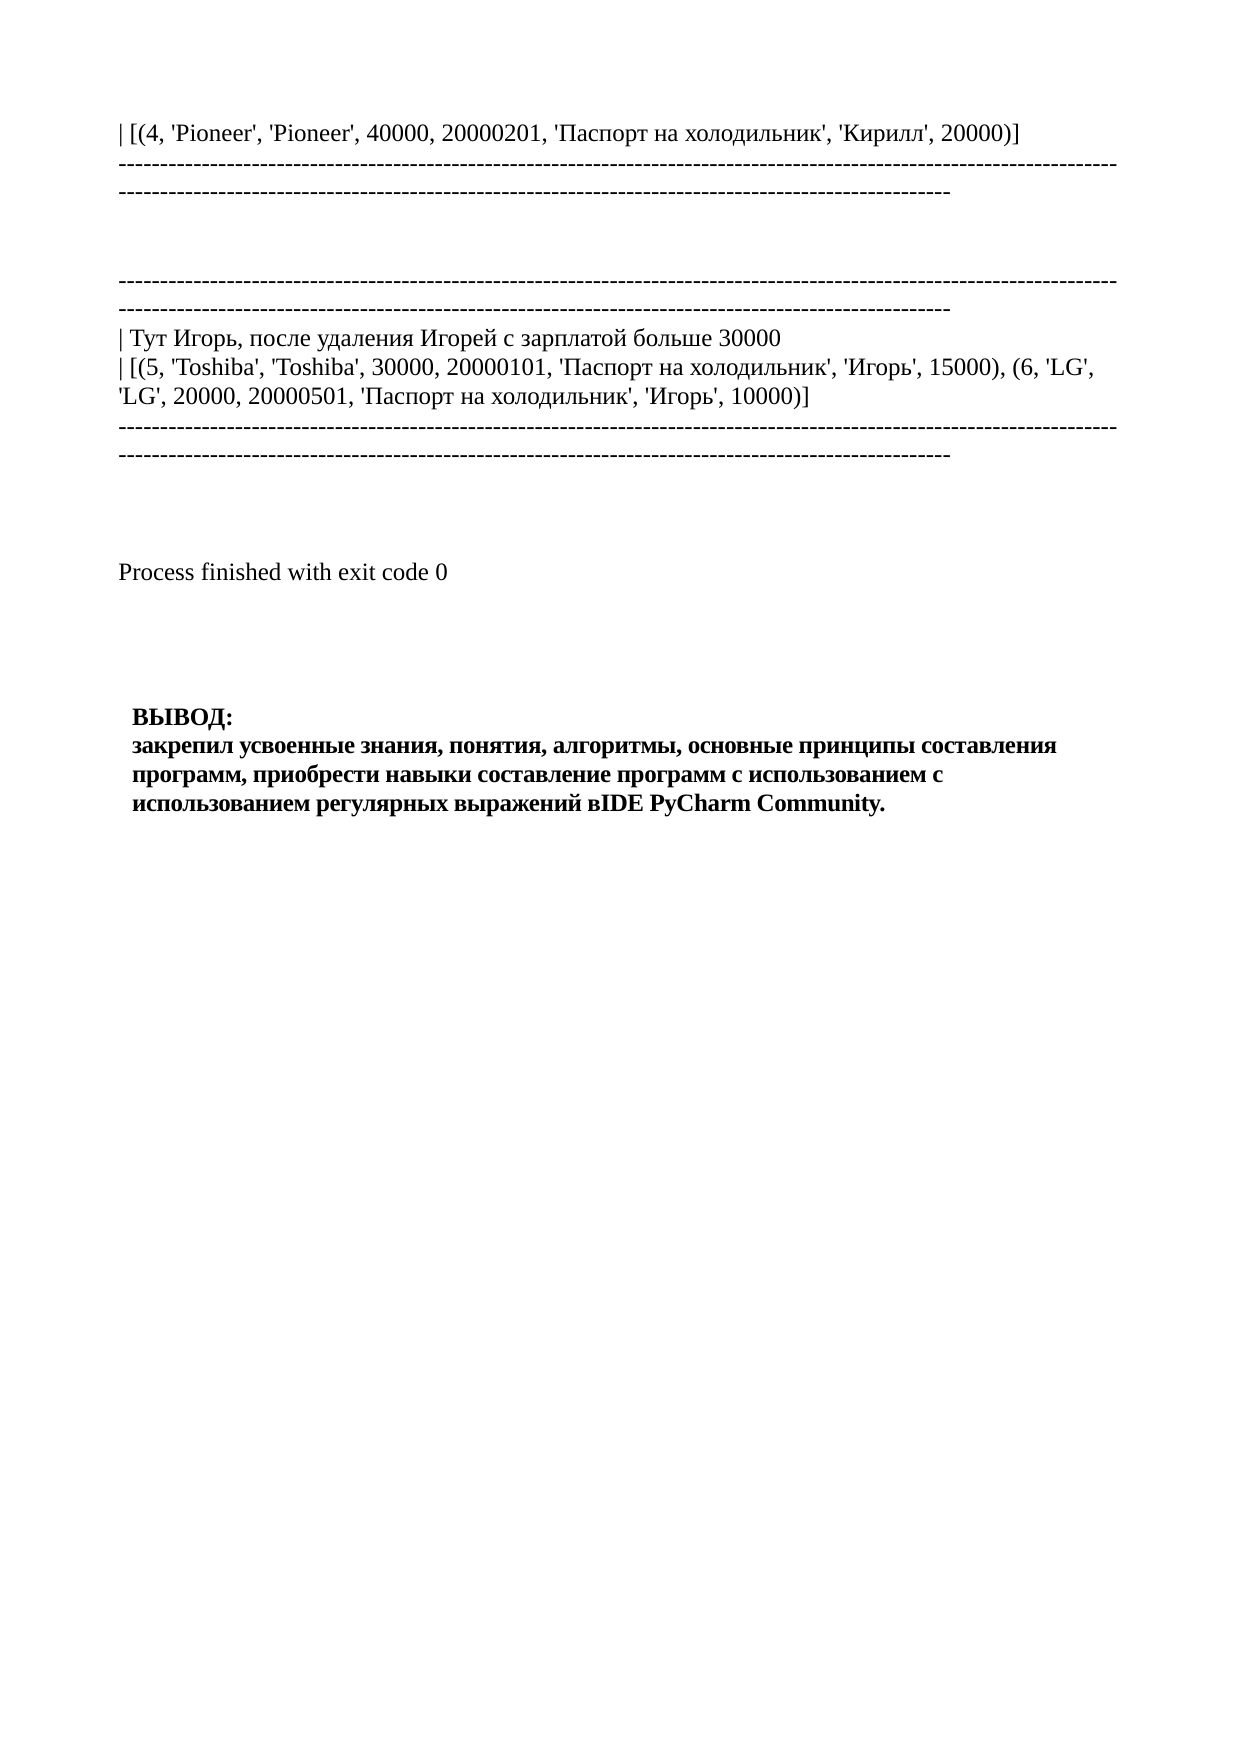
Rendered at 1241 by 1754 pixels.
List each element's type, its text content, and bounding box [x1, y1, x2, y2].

text | [(5, 'Toshiba', 'Toshiba', 30000, 20000101, 'Паспорт на холодильник', 'Игорь', 15000), (6, 'LG', 'LG', 20000, 20000501, 'Паспорт на холодильник', 'Игорь', 10000)] [118, 352, 1122, 410]
text закрепил усвоенные знания, понятия, алгоритмы, основные принципы составления программ, приобрести навыки составление программ с использованием с использованием регулярных выражений вIDE PyCharm Community. [132, 731, 1122, 817]
text | [(4, 'Pioneer', 'Pioneer', 40000, 20000201, 'Паспорт на холодильник', 'Кирилл', 20000)] [118, 118, 1122, 147]
text | Тут Игорь, после удаления Игорей с зарплатой больше 30000 [118, 323, 1122, 352]
text Process finished with exit code 0 [118, 557, 1122, 586]
text ---------------------------------------------------------------------------------------------------------------------------------------------------------------------------------------------------------------------------- [118, 148, 1122, 205]
text ---------------------------------------------------------------------------------------------------------------------------------------------------------------------------------------------------------------------------- [118, 411, 1122, 468]
text ---------------------------------------------------------------------------------------------------------------------------------------------------------------------------------------------------------------------------- [118, 265, 1122, 322]
text ВЫВОД: [132, 702, 1122, 731]
